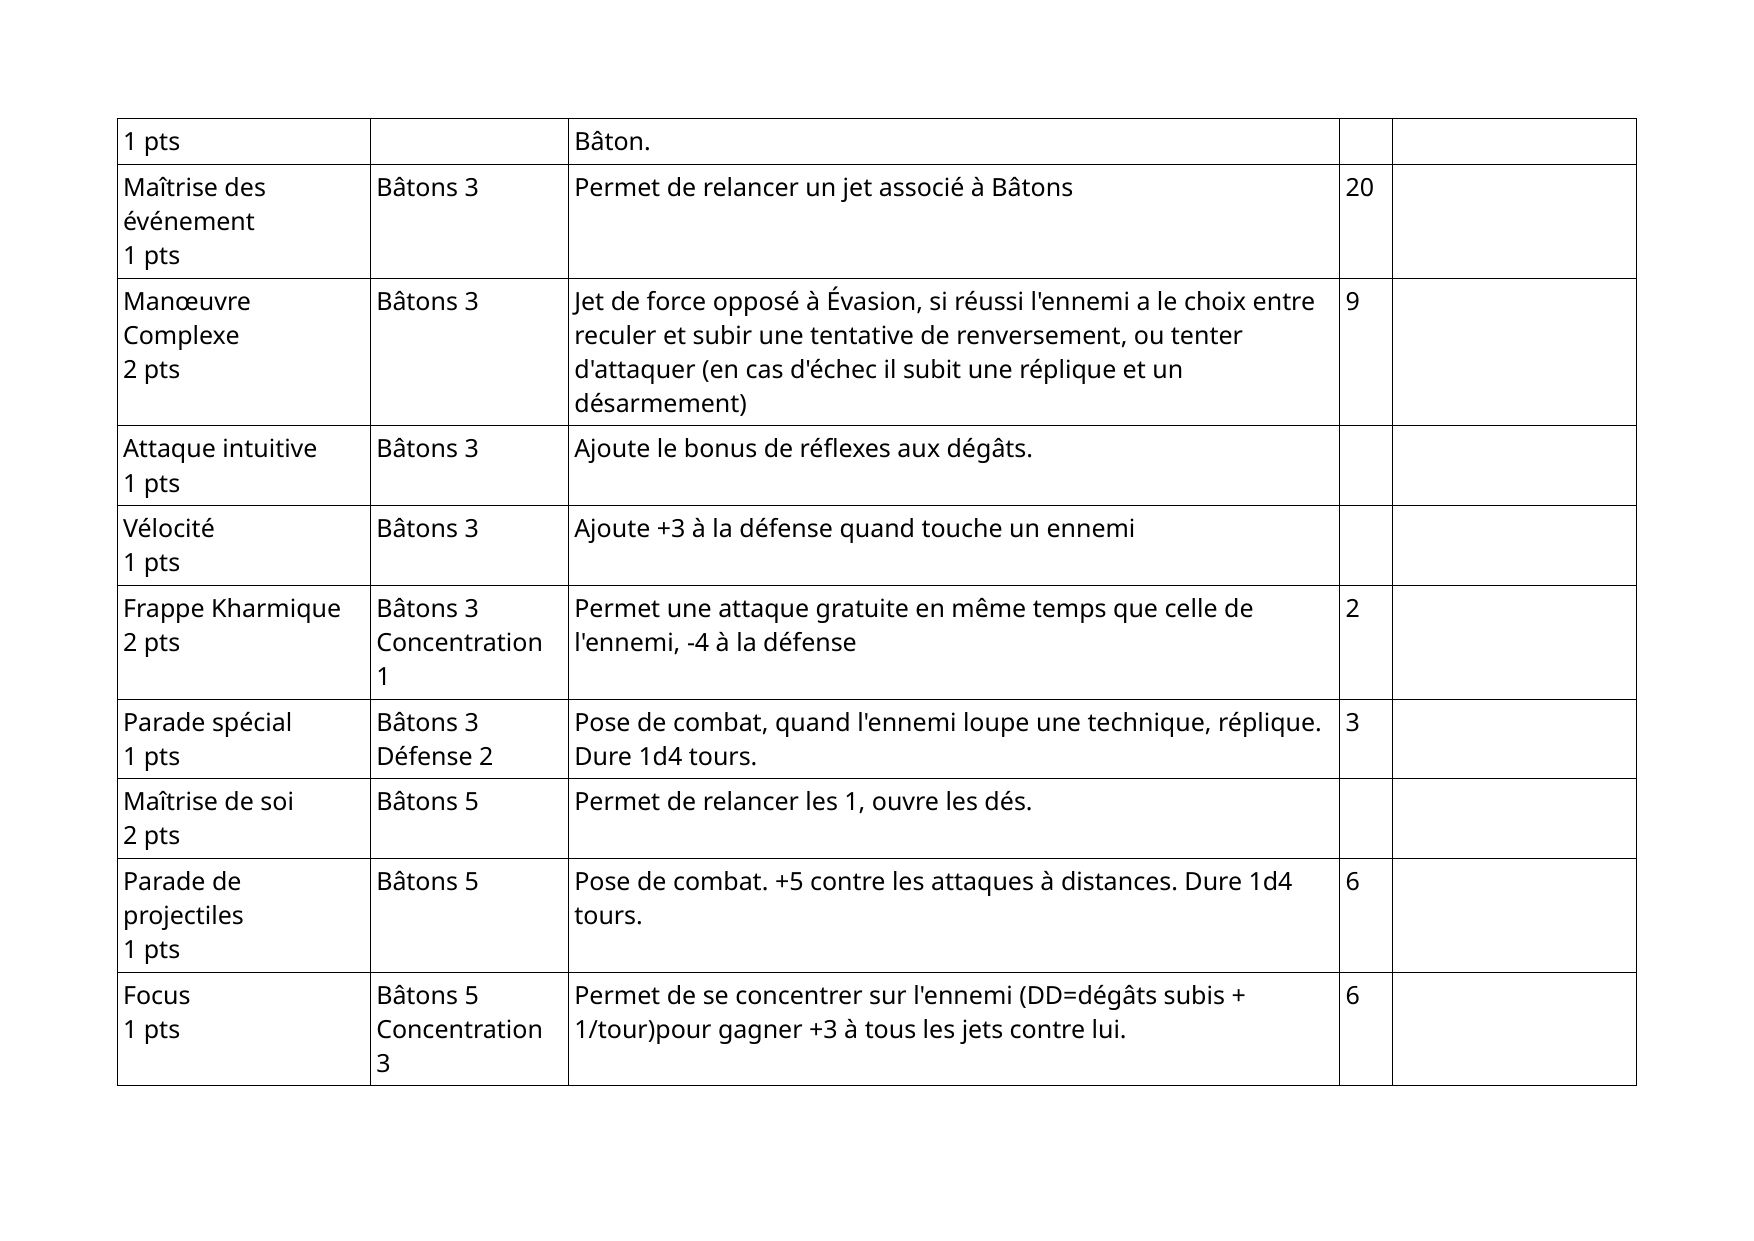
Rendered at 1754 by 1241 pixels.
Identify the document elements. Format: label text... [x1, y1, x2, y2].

table_cell Attaque intuitive 1 pts [118, 426, 370, 505]
table_cell [1340, 779, 1392, 858]
table_cell Manœuvre Complexe 2 pts [118, 279, 370, 425]
table_cell Bâtons 5 [371, 859, 568, 972]
table_cell Bâtons 5 [371, 779, 568, 858]
table_cell Parade de projectiles 1 pts [118, 859, 370, 972]
table_cell Bâton. [569, 119, 1339, 164]
table_cell Pose de combat, quand l'ennemi loupe une technique, réplique. Dure 1d4 tours. [569, 700, 1339, 778]
table_cell [1340, 119, 1392, 164]
table_cell Permet de relancer un jet associé à Bâtons [569, 165, 1339, 277]
table_cell [1393, 973, 1636, 1085]
table_cell 9 [1340, 279, 1392, 425]
table_cell Permet une attaque gratuite en même temps que celle de l'ennemi, -4 à la défense [569, 586, 1339, 698]
table_cell Bâtons 3 [371, 426, 568, 505]
table_cell 2 [1340, 586, 1392, 698]
table_cell [1393, 700, 1636, 778]
table_cell Bâtons 3 [371, 165, 568, 277]
table_cell 3 [1340, 700, 1392, 778]
table_cell Bâtons 3 Concentration 1 [371, 586, 568, 698]
table_cell Permet de se concentrer sur l'ennemi (DD=dégâts subis + 1/tour)pour gagner +3 à tous les jets contre lui. [569, 973, 1339, 1085]
table_cell [1393, 279, 1636, 425]
table_cell [1340, 426, 1392, 505]
table_cell Jet de force opposé à Évasion, si réussi l'ennemi a le choix entre reculer et subir une tentative de renversement, ou tenter d'attaquer (en cas d'échec il subit une réplique et un désarmement) [569, 279, 1339, 425]
table_cell Bâtons 3 [371, 279, 568, 425]
table_cell Bâtons 5 Concentration 3 [371, 973, 568, 1085]
table_cell Permet de relancer les 1, ouvre les dés. [569, 779, 1339, 858]
table_cell Ajoute le bonus de réflexes aux dégâts. [569, 426, 1339, 505]
table_cell [1340, 506, 1392, 585]
table_cell Bâtons 3 Défense 2 [371, 700, 568, 778]
table_cell Focus 1 pts [118, 973, 370, 1085]
table_cell Vélocité 1 pts [118, 506, 370, 585]
table_cell 6 [1340, 859, 1392, 972]
table_cell Pose de combat. +5 contre les attaques à distances. Dure 1d4 tours. [569, 859, 1339, 972]
table_cell Parade spécial 1 pts [118, 700, 370, 778]
table_cell 6 [1340, 973, 1392, 1085]
table_cell Ajoute +3 à la défense quand touche un ennemi [569, 506, 1339, 585]
table_cell 1 pts [118, 119, 370, 164]
table_cell [371, 119, 568, 164]
table_cell [1393, 779, 1636, 858]
table_cell [1393, 586, 1636, 698]
table_cell Bâtons 3 [371, 506, 568, 585]
table_cell Frappe Kharmique 2 pts [118, 586, 370, 698]
table_cell [1393, 165, 1636, 277]
table_cell 20 [1340, 165, 1392, 277]
table_cell [1393, 859, 1636, 972]
table_cell [1393, 506, 1636, 585]
table_cell Maîtrise de soi 2 pts [118, 779, 370, 858]
table_cell [1393, 426, 1636, 505]
table_cell [1393, 119, 1636, 164]
table_cell Maîtrise des événement 1 pts [118, 165, 370, 277]
